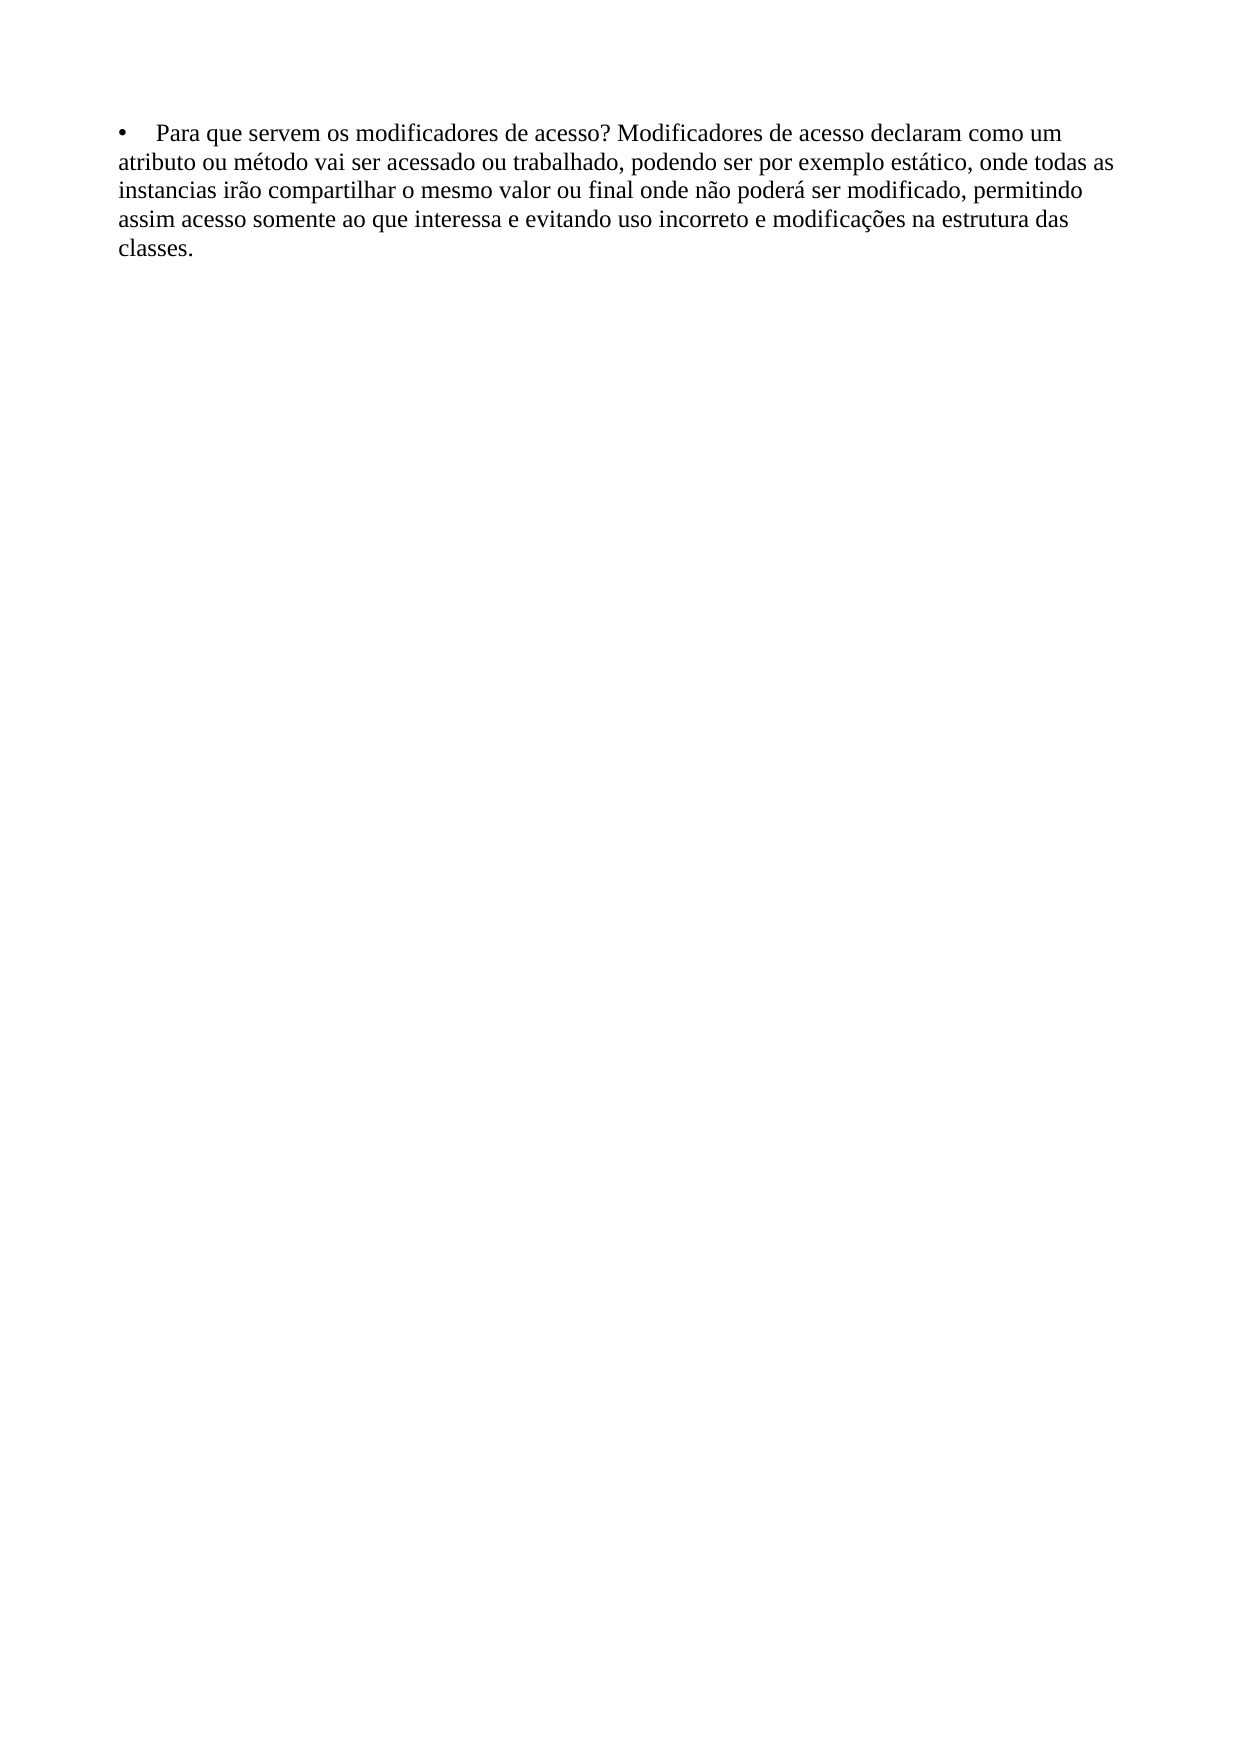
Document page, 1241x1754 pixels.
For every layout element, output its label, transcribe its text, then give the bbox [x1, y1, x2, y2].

list Para que servem os modificadores de acesso? Modificadores de acesso declaram como um atributo ou método vai ser acessado ou trabalhado, podendo ser por exemplo estático, onde todas as instancias irão compartilhar o mesmo valor ou final onde não poderá ser modificado, permitindo assim acesso somente ao que interessa e evitando uso incorreto e modificações na estrutura das classes. [81, 118, 1122, 262]
